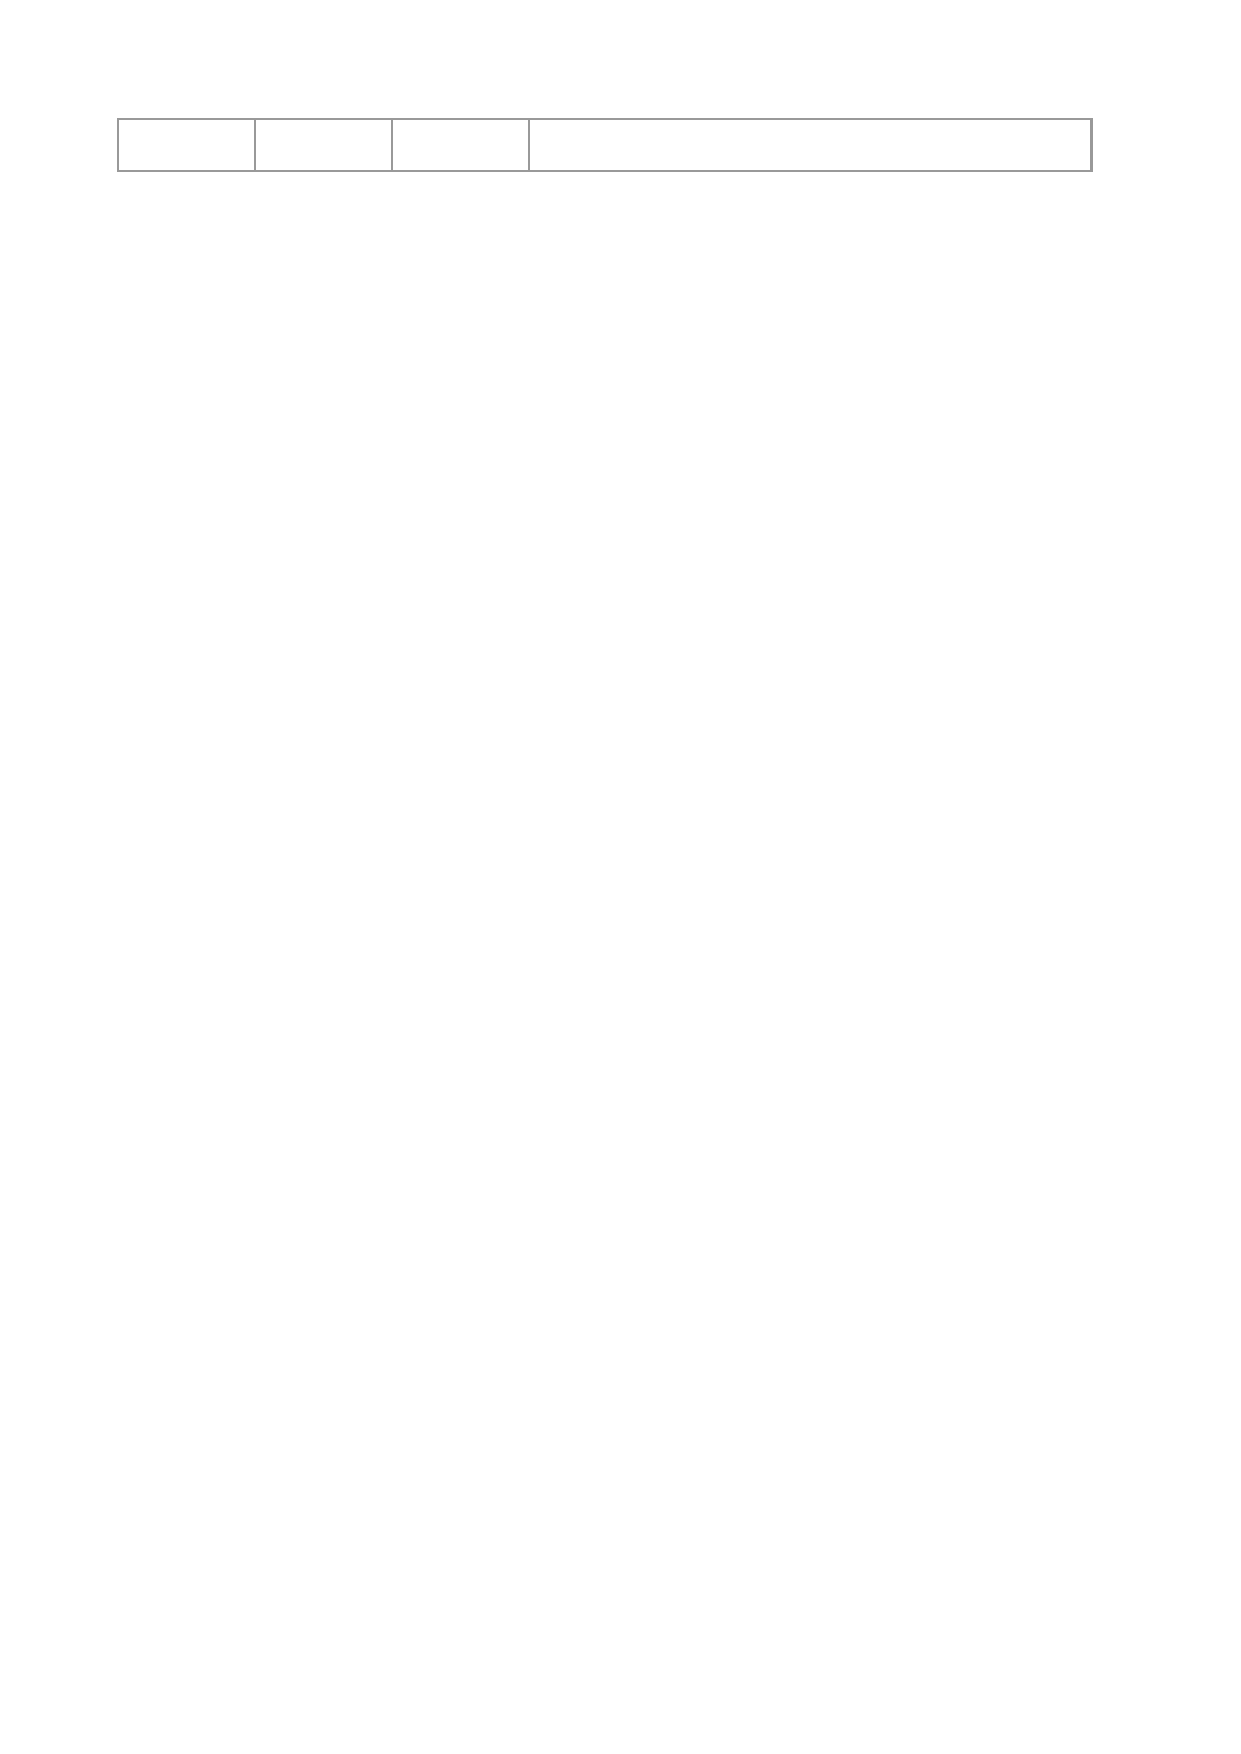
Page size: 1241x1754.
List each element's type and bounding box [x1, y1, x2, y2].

table_cell [393, 120, 528, 170]
table_cell [119, 120, 254, 170]
table_cell [256, 120, 391, 170]
table_cell [530, 120, 1090, 170]
